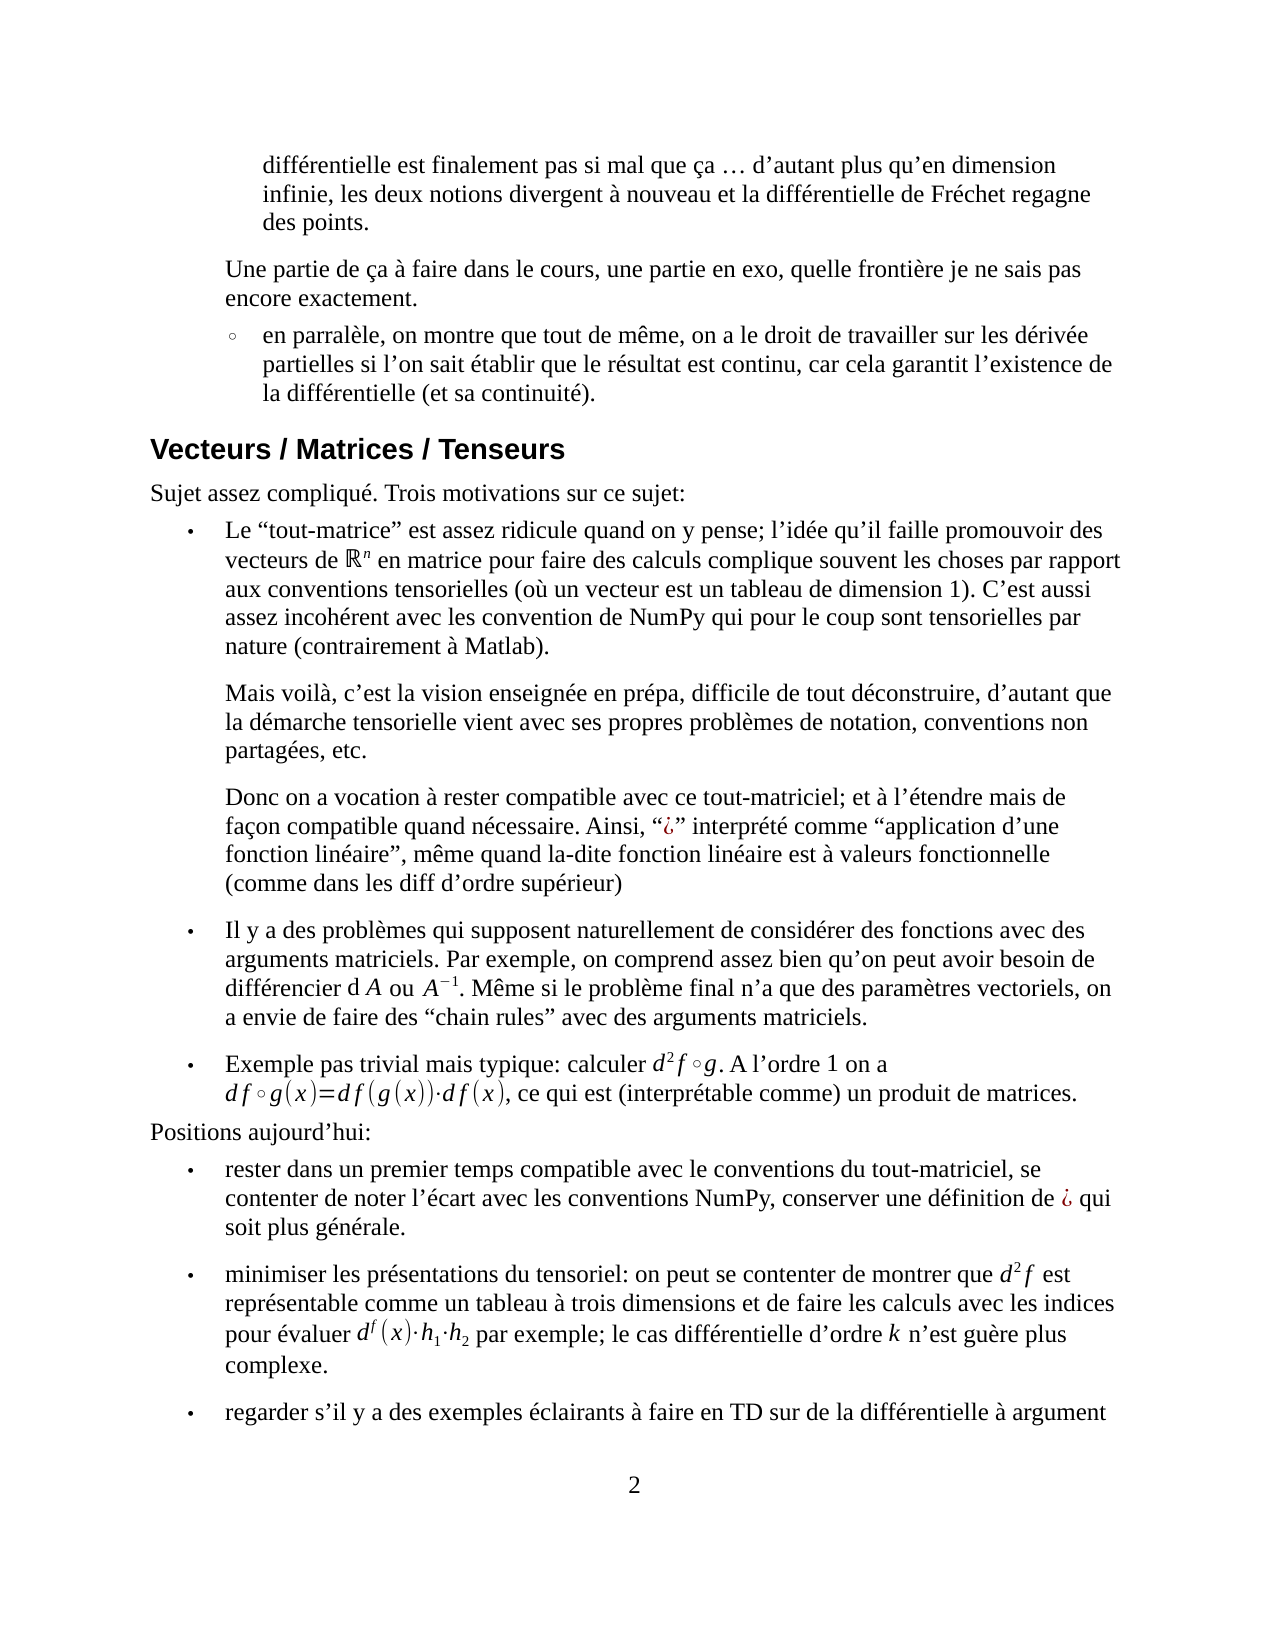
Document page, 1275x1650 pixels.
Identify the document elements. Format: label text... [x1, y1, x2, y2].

list Le “tout-matrice” est assez ridicule quand on y pense; l’idée qu’il faille promouvoir des vecteurs de en matrice pour faire des calculs complique souvent les choses par rapport aux conventions tensorielles (où un vecteur est un tableau de dimension 1). C’est aussi assez incohérent avec les convention de NumPy qui pour le coup sont tensorielles par nature (contrairement à Matlab). [187, 516, 1125, 660]
text Sujet assez compliqué. Trois motivations sur ce sujet: [150, 478, 1125, 507]
list Mais voilà, c’est la vision enseignée en prépa, difficile de tout déconstruire, d’autant que la démarche tensorielle vient avec ses propres problèmes de notation, conventions non partagées, etc. [187, 678, 1125, 764]
list regarder s’il y a des exemples éclairants à faire en TD sur de la différentielle à argument [187, 1397, 1125, 1425]
list Il y a des problèmes qui supposent naturellement de considérer des fonctions avec des arguments matriciels. Par exemple, on comprend assez bien qu’on peut avoir besoin de différencier ou . Même si le problème final n’a que des paramètres vectoriels, on a envie de faire des “chain rules” avec des arguments matriciels. [187, 915, 1125, 1031]
list en parralèle, on montre que tout de même, on a le droit de travailler sur les dérivée partielles si l’on sait établir que le résultat est continu, car cela garantit l’existence de la différentielle (et sa continuité). [225, 321, 1125, 407]
list Une partie de ça à faire dans le cours, une partie en exo, quelle frontière je ne sais pas encore exactement. [187, 254, 1125, 312]
list minimiser les présentations du tensoriel: on peut se contenter de montrer que est représentable comme un tableau à trois dimensions et de faire les calculs avec les indices pour évaluer par exemple; le cas différentielle d’ordre n’est guère plus complexe. [187, 1259, 1125, 1379]
list Donc on a vocation à rester compatible avec ce tout-matriciel; et à l’étendre mais de façon compatible quand nécessaire. Ainsi, “” interprété comme “application d’une fonction linéaire”, même quand la-dite fonction linéaire est à valeurs fonctionnelle (comme dans les diff d’ordre supérieur) [187, 782, 1125, 897]
list différentielle est finalement pas si mal que ça … d’autant plus qu’en dimension infinie, les deux notions divergent à nouveau et la différentielle de Fréchet regagne des points. [225, 150, 1125, 236]
list rester dans un premier temps compatible avec le conventions du tout-matriciel, se contenter de noter l’écart avec les conventions NumPy, conserver une définition de qui soit plus générale. [187, 1154, 1125, 1241]
subtitle Vecteurs / Matrices / Tenseurs [150, 432, 1125, 465]
list Exemple pas trivial mais typique: calculer . A l’ordre on a , ce qui est (interprétable comme) un produit de matrices. [187, 1048, 1125, 1108]
text Positions aujourd’hui: [150, 1117, 1125, 1146]
